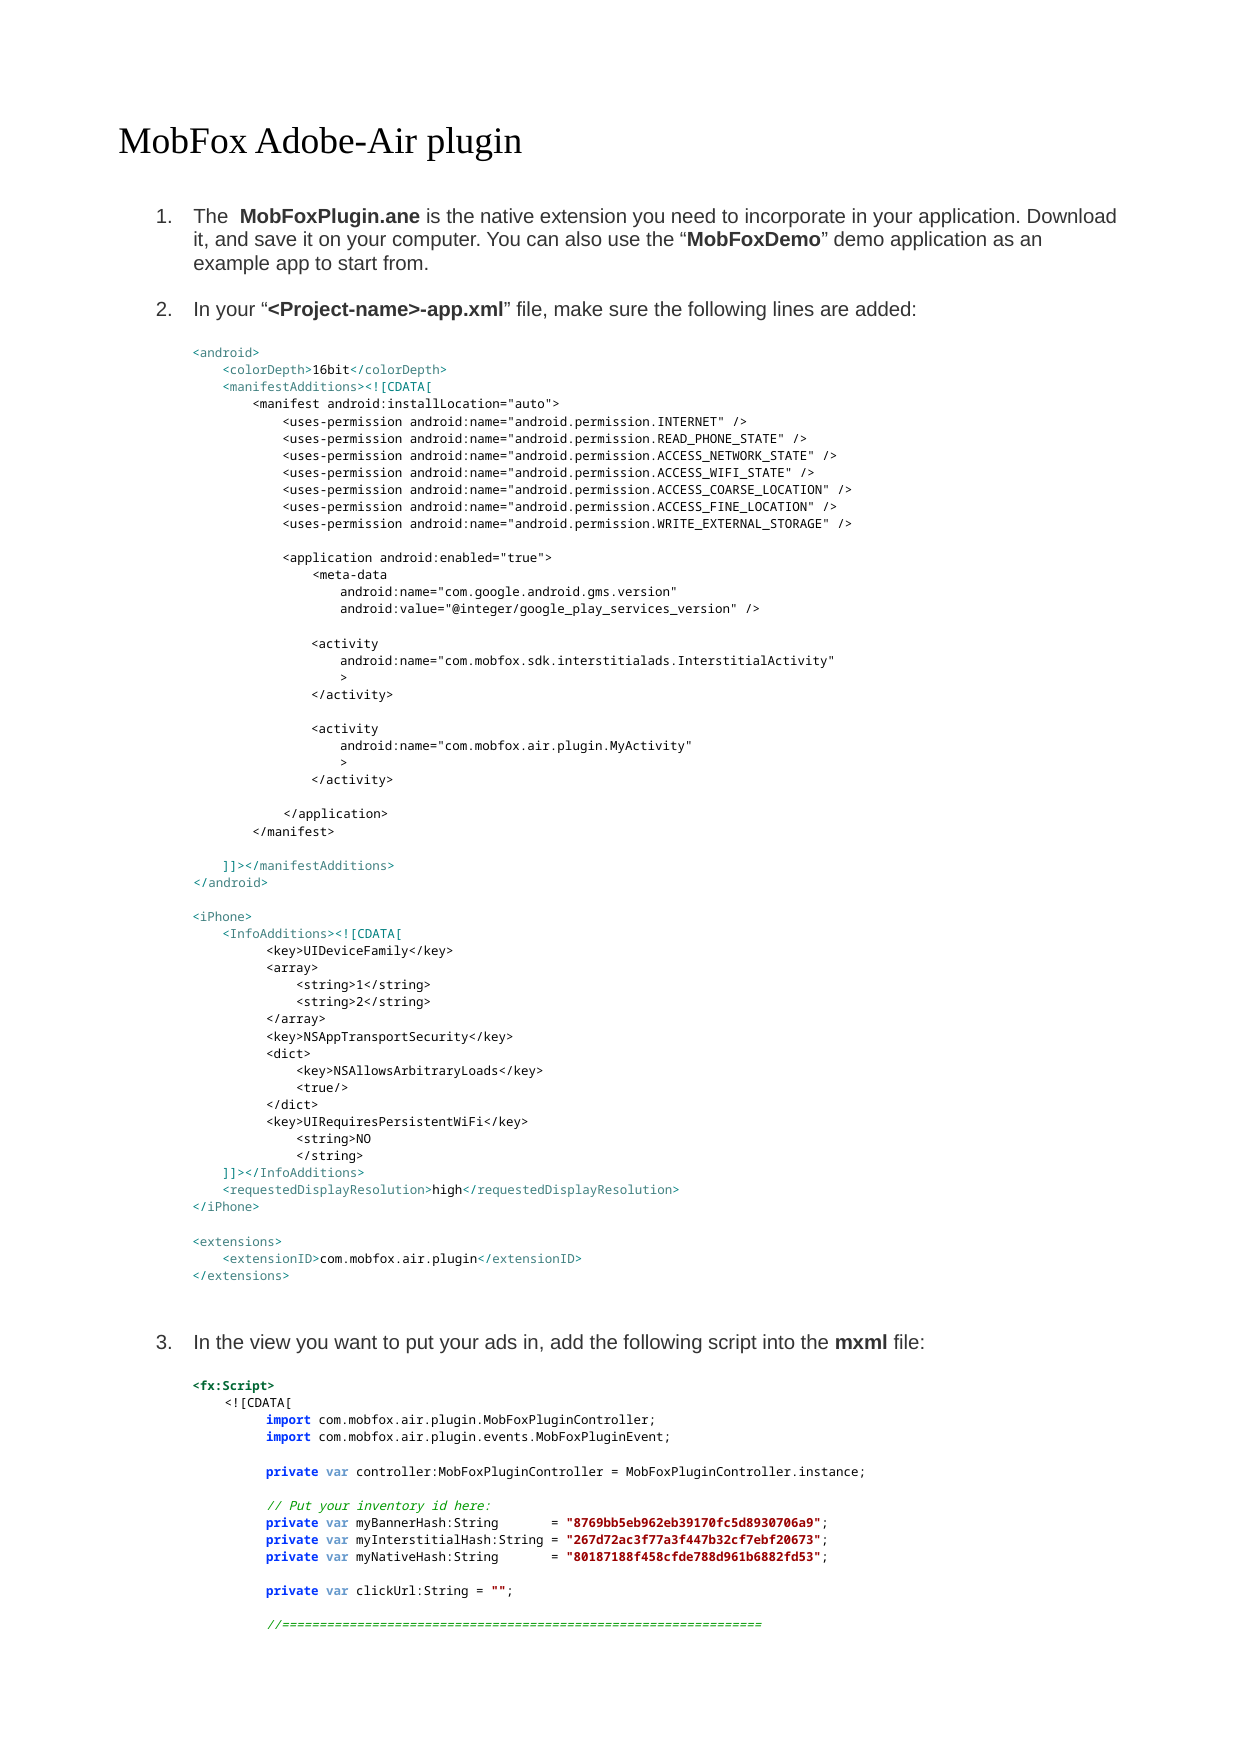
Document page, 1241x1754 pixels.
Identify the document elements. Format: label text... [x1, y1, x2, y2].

text <key>UIRequiresPersistentWiFi</key> [118, 1113, 1122, 1130]
text android:value="@integer/google_play_services_version" /> [118, 601, 1122, 618]
list In your “<Project-name>-app.xml” file, make sure the following lines are added: [156, 298, 1122, 321]
text <key>NSAppTransportSecurity</key> [118, 1028, 1122, 1045]
text > [118, 754, 1122, 771]
text </android> [118, 874, 1122, 891]
text <fx:Script> [118, 1377, 1122, 1394]
text <string>NO [118, 1130, 1122, 1147]
text android:name="com.google.android.gms.version" [118, 583, 1122, 601]
text </dict> [118, 1096, 1122, 1113]
text private var myBannerHash:String = "8769bb5eb962eb39170fc5d8930706a9"; [118, 1514, 1122, 1531]
text <activity [118, 635, 1122, 652]
text <meta-data [118, 566, 1122, 583]
text import com.mobfox.air.plugin.MobFoxPluginController; [118, 1411, 1122, 1428]
text </extensions> [118, 1267, 1122, 1284]
text <requestedDisplayResolution>high</requestedDisplayResolution> [118, 1181, 1122, 1198]
text </iPhone> [118, 1198, 1122, 1216]
text </activity> [118, 771, 1122, 788]
text private var clickUrl:String = ""; [118, 1582, 1122, 1599]
text <activity [118, 720, 1122, 737]
list The MobFoxPlugin.ane is the native extension you need to incorporate in your application. Download it, and save it on your computer. You can also use the “MobFoxDemo” demo application as an example app to start from. [156, 204, 1122, 274]
text <true/> [118, 1079, 1122, 1096]
text <string>1</string> [118, 976, 1122, 993]
text //================================================================ [118, 1616, 1122, 1633]
text <![CDATA[ [118, 1394, 1122, 1411]
text import com.mobfox.air.plugin.events.MobFoxPluginEvent; [118, 1428, 1122, 1446]
text private var myNativeHash:String = "80187188f458cfde788d961b6882fd53"; [118, 1548, 1122, 1565]
text <uses-permission android:name="android.permission.ACCESS_NETWORK_STATE" /> [118, 447, 1122, 464]
text private var myInterstitialHash:String = "267d72ac3f77a3f447b32cf7ebf20673"; [118, 1531, 1122, 1548]
text <uses-permission android:name="android.permission.ACCESS_COARSE_LOCATION" /> [118, 481, 1122, 498]
text <colorDepth>16bit</colorDepth> [118, 361, 1122, 378]
text <uses-permission android:name="android.permission.WRITE_EXTERNAL_STORAGE" /> [118, 515, 1122, 532]
text <array> [118, 959, 1122, 976]
text // Put your inventory id here: [118, 1497, 1122, 1514]
text <key>NSAllowsArbitraryLoads</key> [118, 1062, 1122, 1079]
text <extensionID>com.mobfox.air.plugin</extensionID> [118, 1250, 1122, 1267]
text </string> [118, 1147, 1122, 1164]
text private var controller:MobFoxPluginController = MobFoxPluginController.instance; [118, 1463, 1122, 1480]
text <uses-permission android:name="android.permission.ACCESS_WIFI_STATE" /> [118, 464, 1122, 481]
text </array> [118, 1011, 1122, 1028]
text </application> [118, 806, 1122, 823]
text <uses-permission android:name="android.permission.ACCESS_FINE_LOCATION" /> [118, 498, 1122, 515]
text ]]></InfoAdditions> [118, 1164, 1122, 1181]
text <extensions> [118, 1233, 1122, 1250]
text <application android:enabled="true"> [118, 549, 1122, 566]
text <key>UIDeviceFamily</key> [118, 942, 1122, 959]
text > [118, 669, 1122, 686]
text </activity> [118, 686, 1122, 703]
text <iPhone> [118, 908, 1122, 925]
text <manifest android:installLocation="auto"> [118, 396, 1122, 413]
list In the view you want to put your ads in, add the following script into the mxml file: [156, 1331, 1122, 1354]
text <InfoAdditions><![CDATA[ [118, 925, 1122, 942]
text <string>2</string> [118, 993, 1122, 1011]
text <android> [118, 344, 1122, 361]
text android:name="com.mobfox.sdk.interstitialads.InterstitialActivity" [118, 652, 1122, 669]
text <dict> [118, 1045, 1122, 1062]
text <manifestAdditions><![CDATA[ [118, 378, 1122, 396]
text </manifest> [118, 823, 1122, 840]
text android:name="com.mobfox.air.plugin.MyActivity" [118, 737, 1122, 754]
text <uses-permission android:name="android.permission.READ_PHONE_STATE" /> [118, 430, 1122, 447]
text MobFox Adobe-Air plugin [118, 118, 1122, 161]
text ]]></manifestAdditions> [118, 857, 1122, 874]
text <uses-permission android:name="android.permission.INTERNET" /> [118, 413, 1122, 430]
